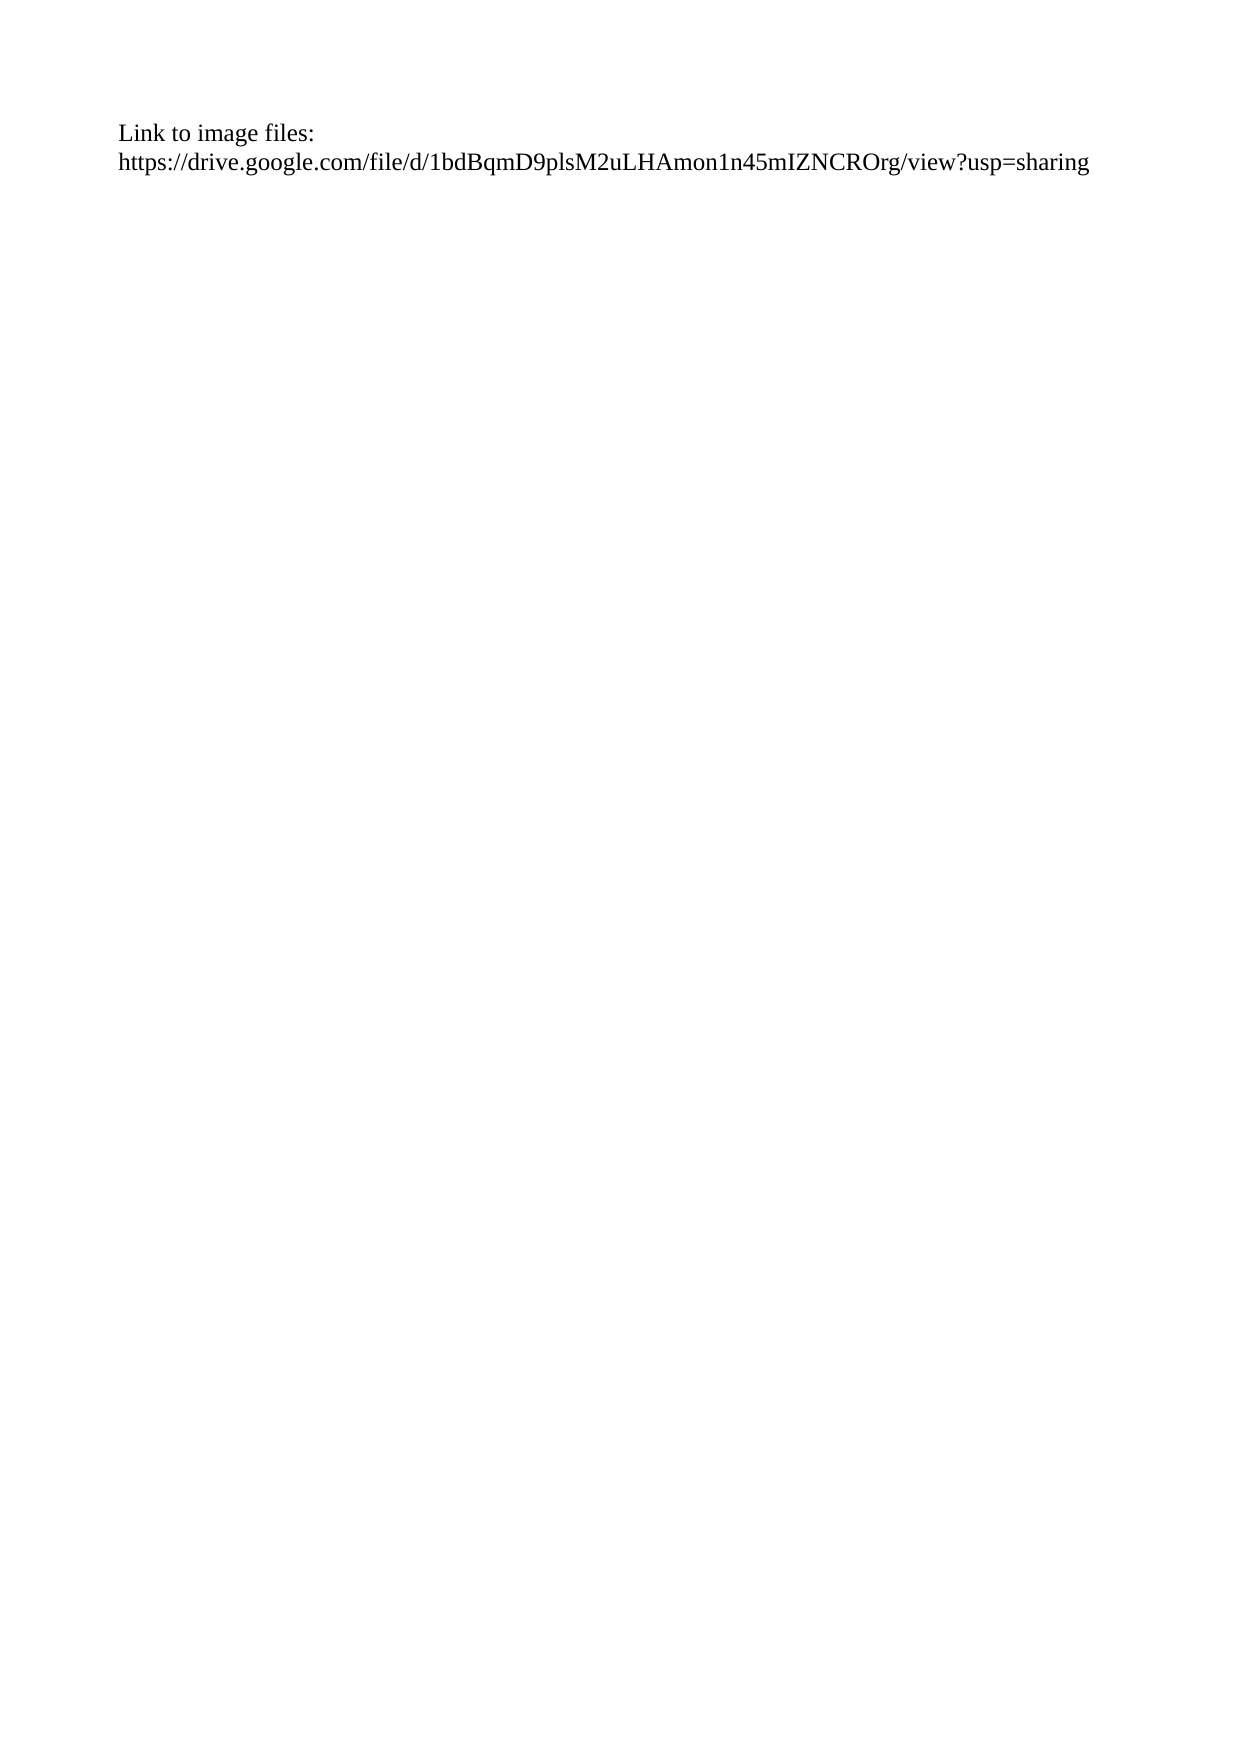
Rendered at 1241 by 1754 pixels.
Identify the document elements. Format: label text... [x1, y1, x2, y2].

text https://drive.google.com/file/d/1bdBqmD9plsM2uLHAmon1n45mIZNCROrg/view?usp=sharing [118, 147, 1122, 176]
text Link to image files: [118, 118, 1122, 147]
